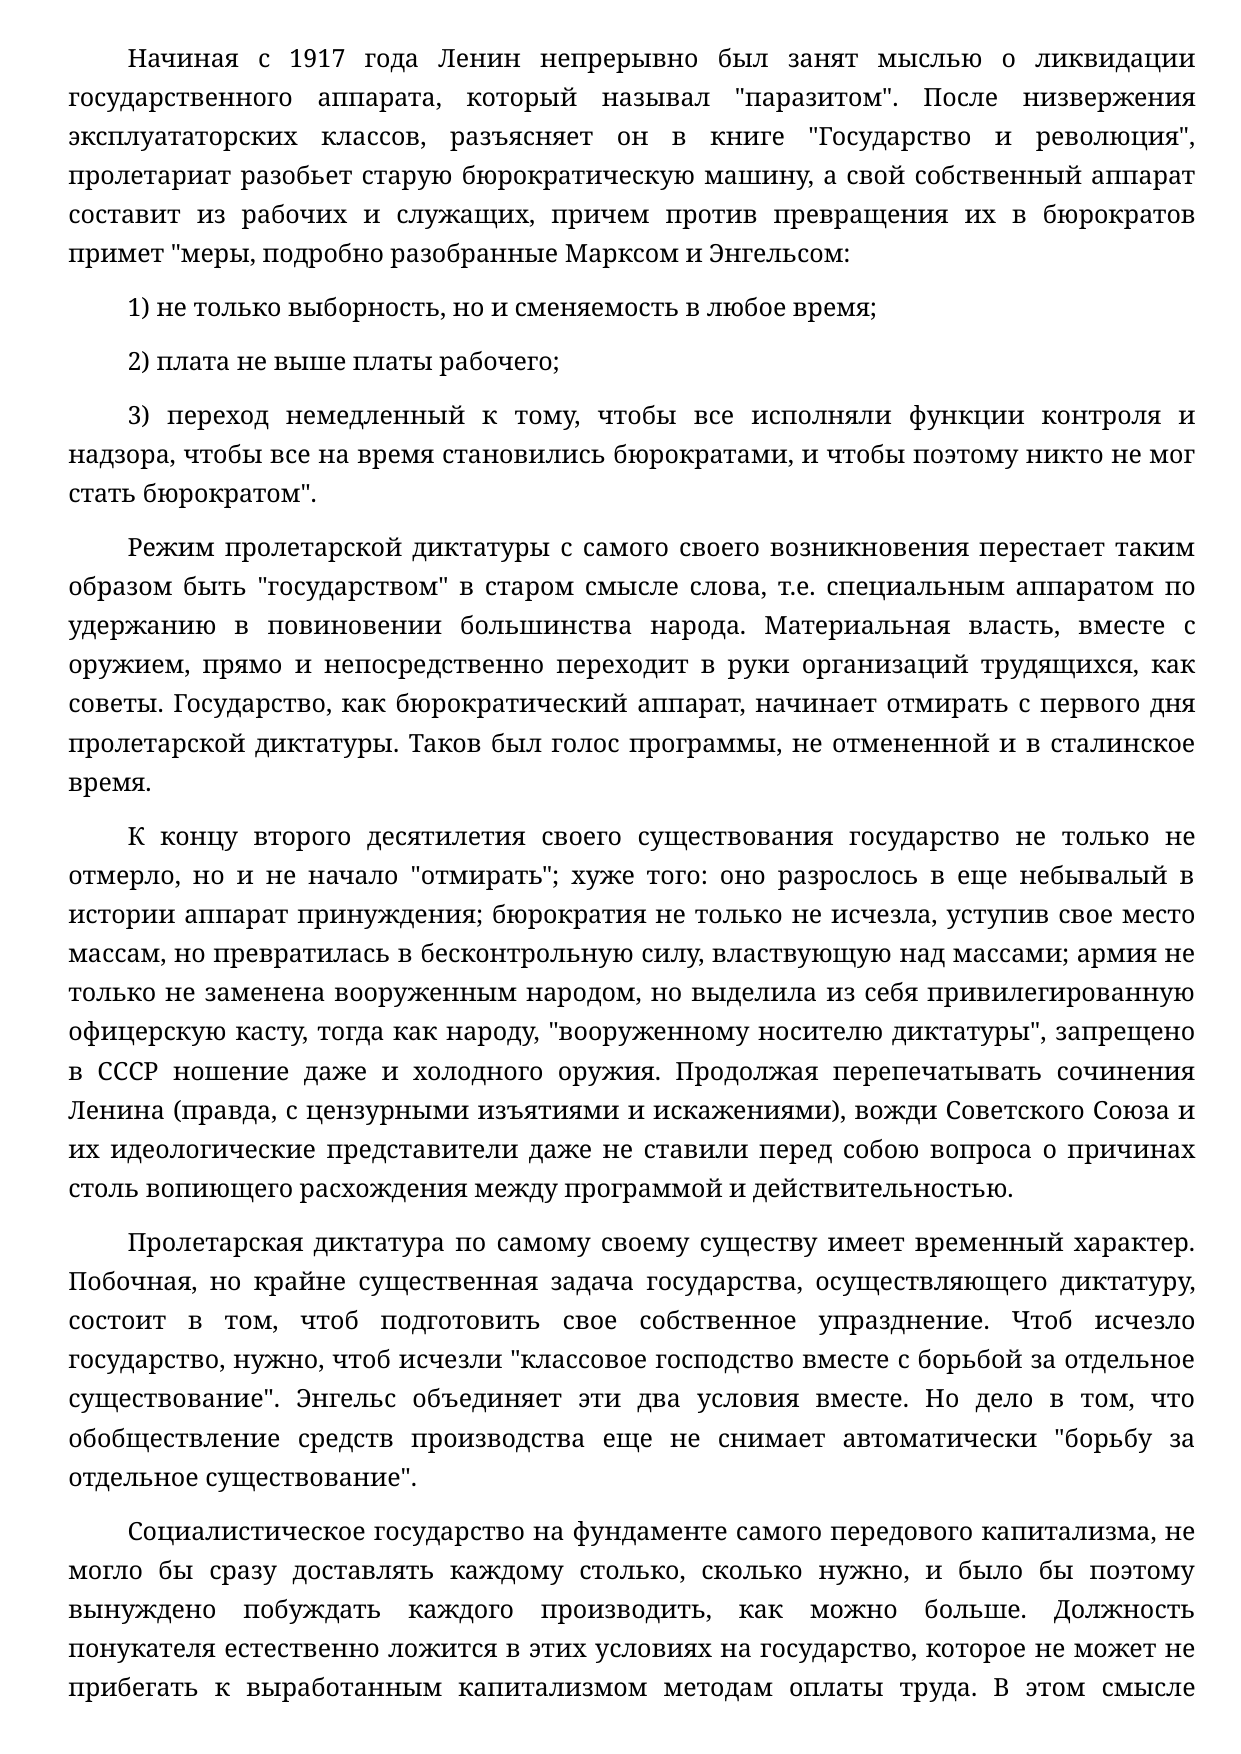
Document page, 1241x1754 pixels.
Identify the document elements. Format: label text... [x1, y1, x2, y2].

text Hачиная с 1917 года Ленин непрерывно был занят мыслью о ликвидации государственного аппарата, который называл "паразитом". После низвержения эксплуататорских классов, разъясняет он в книге "Государство и революция", пролетариат разобьет старую бюрократическую машину, а свой собственный аппарат составит из рабочих и служащих, причем против превращения их в бюрократов примет "меры, подробно разобранные Марксом и Энгельсом: [68, 40, 1196, 270]
text Пролетарская диктатура по самому своему существу имеет временный характер. Побочная, но крайне существенная задача государства, осуществляющего диктатуру, состоит в том, чтоб подготовить свое собственное упразднение. Чтоб исчезло государство, нужно, чтоб исчезли "классовое господство вместе с борьбой за отдельное существование". Энгельс объединяет эти два условия вместе. Hо дело в том, что обобществление средств производства еще не снимает автоматически "борьбу за отдельное существование". [68, 1224, 1196, 1493]
text Социалистическое государство на фундаменте самого передового капитализма, не могло бы сразу доставлять каждому столько, сколько нужно, и было бы поэтому вынуждено побуждать каждого производить, как можно больше. Должность понукателя естественно ложится в этих условиях на государство, которое не может не прибегать к выработанным капитализмом методам оплаты труда. В этом смысле [68, 1513, 1196, 1704]
text 1) не только выборность, но и сменяемость в любое время; [68, 290, 1196, 324]
text К концу второго десятилетия своего существования государство не только не отмерло, но и не начало "отмирать"; хуже того: оно разрослось в еще небывалый в истории аппарат принуждения; бюрократия не только не исчезла, уступив свое место массам, но превратилась в бесконтрольную силу, властвующую над массами; армия не только не заменена вооруженным народом, но выделила из себя привилегированную офицерскую касту, тогда как народу, "вооруженному носителю диктатуры", запрещено в СССР ношение даже и холодного оружия. Продолжая перепечатывать сочинения Ленина (правда, с цензурными изъятиями и искажениями), вожди Советского Союза и их идеологические представители даже не ставили перед собою вопроса о причинах столь вопиющего расхождения между программой и действительностью. [68, 818, 1196, 1205]
text 3) переход немедленный к тому, чтобы все исполняли функции контроля и надзора, чтобы все на время становились бюрократами, и чтобы поэтому никто не мог стать бюрократом". [68, 397, 1196, 510]
text 2) плата не выше платы рабочего; [68, 343, 1196, 378]
text Режим пролетарской диктатуры с самого своего возникновения перестает таким образом быть "государством" в старом смысле слова, т.е. специальным аппаратом по удержанию в повиновении большинства народа. Материальная власть, вместе с оружием, прямо и непосредственно переходит в руки организаций трудящихся, как советы. Государство, как бюрократический аппарат, начинает отмирать с первого дня пролетарской диктатуры. Таков был голос программы, не отмененной и в сталинское время. [68, 529, 1196, 798]
